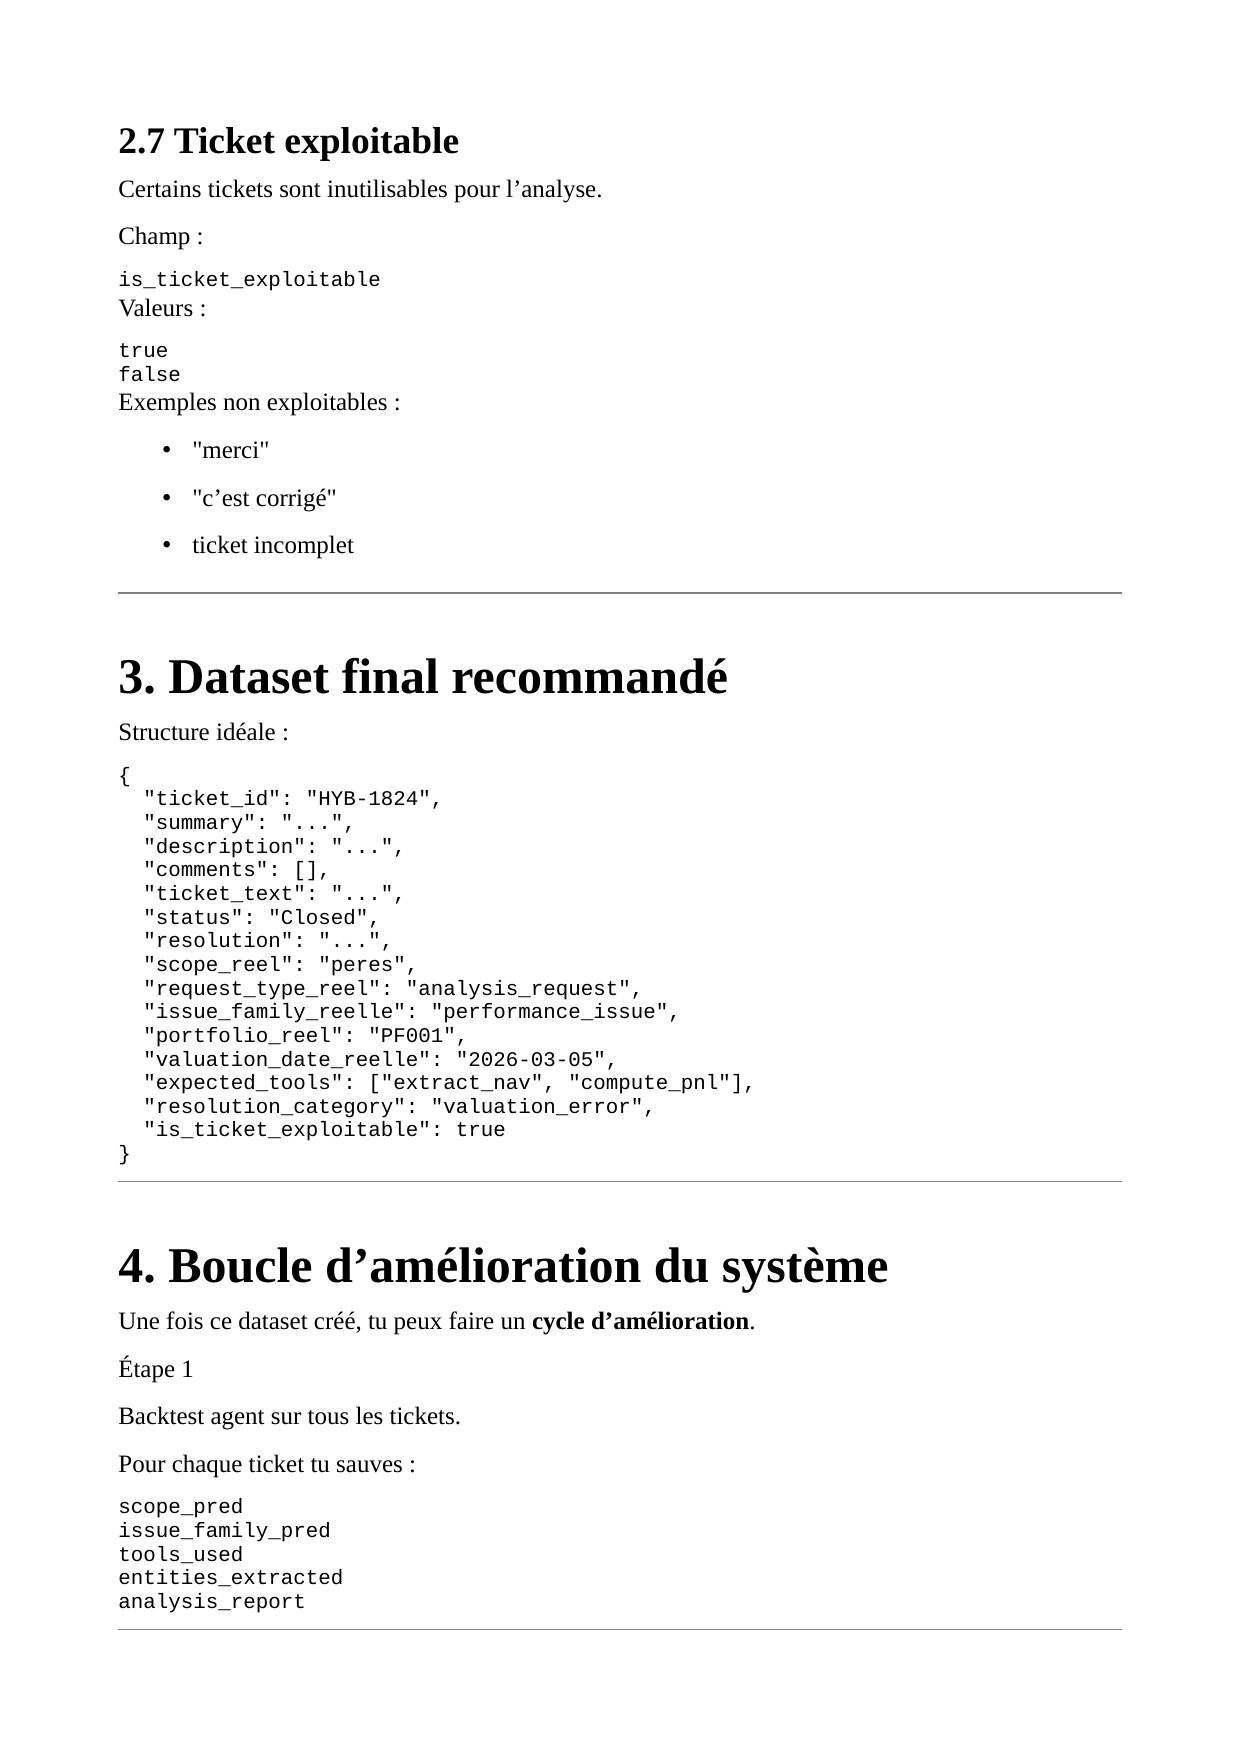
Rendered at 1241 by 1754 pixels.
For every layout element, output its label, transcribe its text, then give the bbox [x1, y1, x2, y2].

list ticket incomplet [162, 530, 1122, 559]
text Une fois ce dataset créé, tu peux faire un cycle d’amélioration. [118, 1306, 1122, 1335]
list "c’est corrigé" [162, 483, 1122, 511]
text Valeurs : [118, 293, 1122, 321]
text "portfolio_reel": "PF001", [118, 1025, 1122, 1048]
text "is_ticket_exploitable": true [118, 1119, 1122, 1143]
text "expected_tools": ["extract_nav", "compute_pnl"], [118, 1072, 1122, 1096]
text { [118, 765, 1122, 788]
text Exemples non exploitables : [118, 387, 1122, 416]
text is_ticket_exploitable [118, 269, 1122, 293]
text "comments": [], [118, 859, 1122, 883]
text "ticket_id": "HYB-1824", [118, 788, 1122, 812]
subtitle 2.7 Ticket exploitable [118, 118, 1122, 161]
text tools_used [118, 1544, 1122, 1567]
text "valuation_date_reelle": "2026-03-05", [118, 1048, 1122, 1072]
text Backtest agent sur tous les tickets. [118, 1401, 1122, 1430]
text Certains tickets sont inutilisables pour l’analyse. [118, 174, 1122, 202]
text "resolution_category": "valuation_error", [118, 1096, 1122, 1119]
text } [118, 1143, 1122, 1167]
subtitle 3. Dataset final recommandé [118, 647, 1122, 705]
text issue_family_pred [118, 1520, 1122, 1544]
text "resolution": "...", [118, 930, 1122, 954]
text Structure idéale : [118, 717, 1122, 746]
text "ticket_text": "...", [118, 883, 1122, 907]
text "issue_family_reelle": "performance_issue", [118, 1001, 1122, 1025]
subtitle 4. Boucle d’amélioration du système [118, 1236, 1122, 1293]
text Champ : [118, 221, 1122, 250]
text scope_pred [118, 1496, 1122, 1520]
text "request_type_reel": "analysis_request", [118, 978, 1122, 1001]
text false [118, 364, 1122, 387]
text Étape 1 [118, 1354, 1122, 1382]
text "summary": "...", [118, 812, 1122, 836]
text "scope_reel": "peres", [118, 954, 1122, 978]
text "status": "Closed", [118, 907, 1122, 930]
list "merci" [162, 435, 1122, 464]
text "description": "...", [118, 836, 1122, 859]
text entities_extracted [118, 1567, 1122, 1591]
text analysis_report [118, 1591, 1122, 1615]
text Pour chaque ticket tu sauves : [118, 1449, 1122, 1478]
text true [118, 340, 1122, 364]
